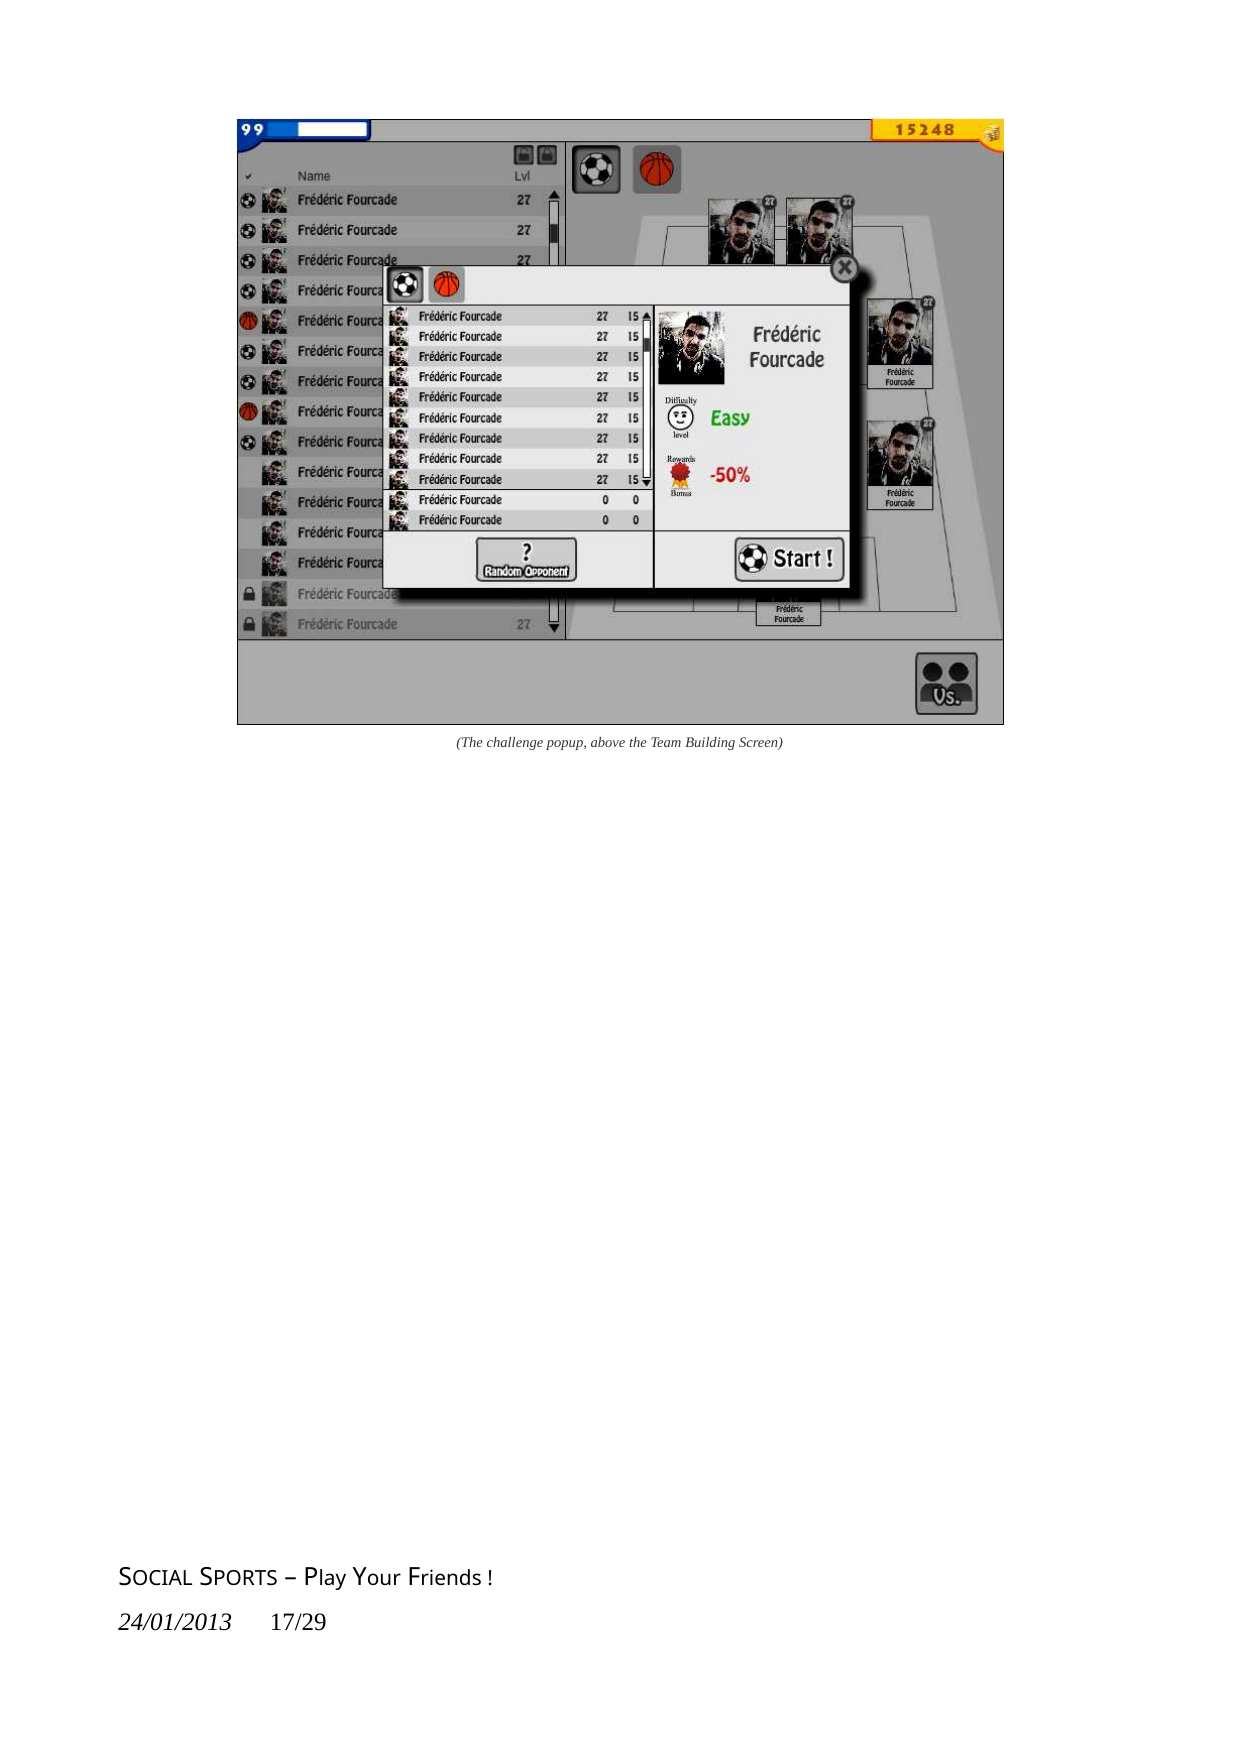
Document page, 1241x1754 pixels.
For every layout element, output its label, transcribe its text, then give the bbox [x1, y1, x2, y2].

text (The challenge popup, above the Team Building Screen) [118, 118, 1122, 750]
picture [236, 118, 1005, 725]
